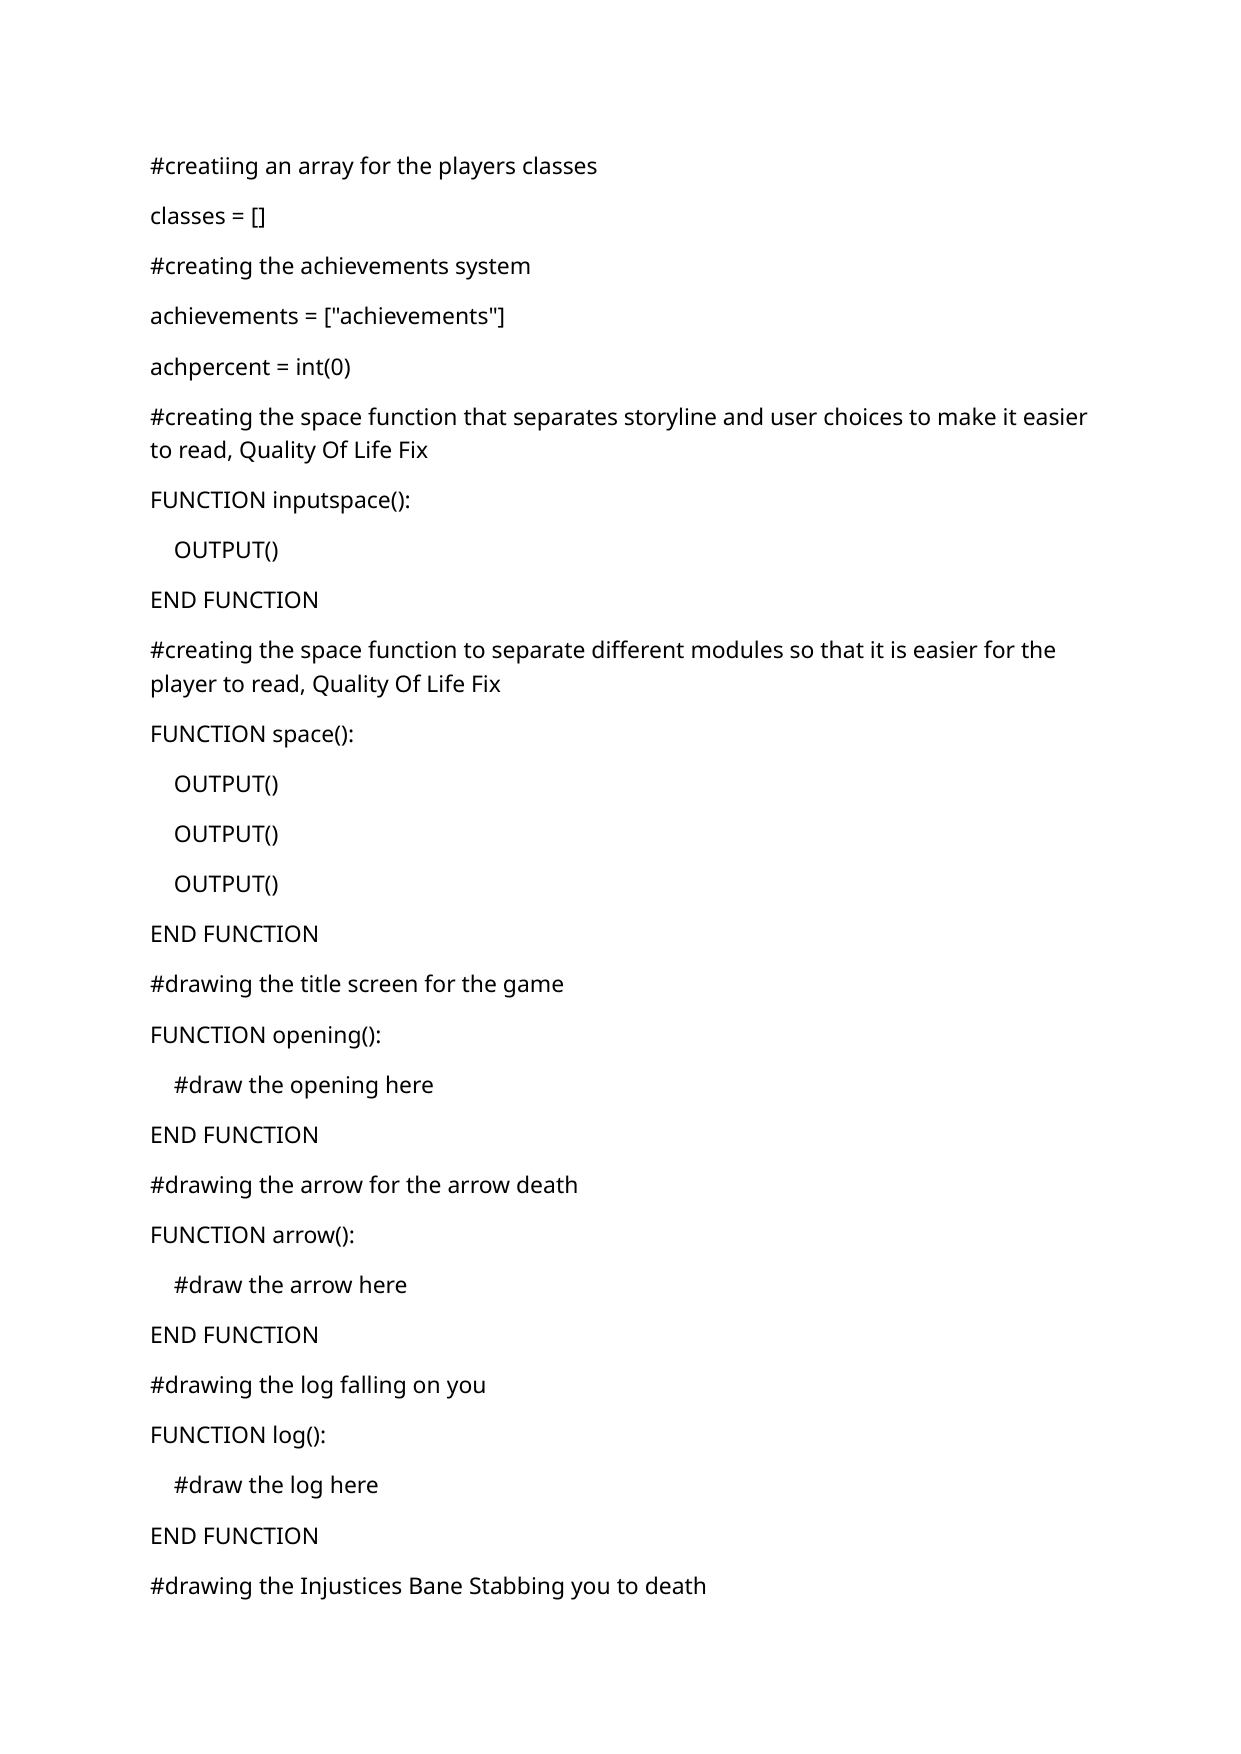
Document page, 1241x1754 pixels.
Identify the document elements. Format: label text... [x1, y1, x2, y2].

text #draw the arrow here [150, 1269, 1090, 1300]
text #drawing the Injustices Bane Stabbing you to death [150, 1570, 1090, 1601]
text OUTPUT() [150, 534, 1090, 565]
text END FUNCTION [150, 1319, 1090, 1350]
text #draw the opening here [150, 1069, 1090, 1100]
text END FUNCTION [150, 1119, 1090, 1150]
text #drawing the log falling on you [150, 1369, 1090, 1401]
text #creatiing an array for the players classes [150, 150, 1090, 181]
text OUTPUT() [150, 768, 1090, 799]
text #creating the achievements system [150, 250, 1090, 281]
text #draw the log here [150, 1469, 1090, 1501]
text FUNCTION space(): [150, 718, 1090, 749]
text #drawing the arrow for the arrow death [150, 1169, 1090, 1200]
text FUNCTION arrow(): [150, 1219, 1090, 1250]
text achpercent = int(0) [150, 350, 1090, 382]
text #drawing the title screen for the game [150, 968, 1090, 1000]
text FUNCTION inputspace(): [150, 484, 1090, 515]
text OUTPUT() [150, 818, 1090, 849]
text END FUNCTION [150, 918, 1090, 949]
text classes = [] [150, 200, 1090, 231]
text achievements = ["achievements"] [150, 300, 1090, 332]
text END FUNCTION [150, 1519, 1090, 1551]
text FUNCTION opening(): [150, 1018, 1090, 1050]
text #creating the space function to separate different modules so that it is easier for the player to read, Quality Of Life Fix [150, 634, 1090, 699]
text END FUNCTION [150, 584, 1090, 616]
text OUTPUT() [150, 868, 1090, 899]
text FUNCTION log(): [150, 1419, 1090, 1451]
text #creating the space function that separates storyline and user choices to make it easier to read, Quality Of Life Fix [150, 401, 1090, 465]
